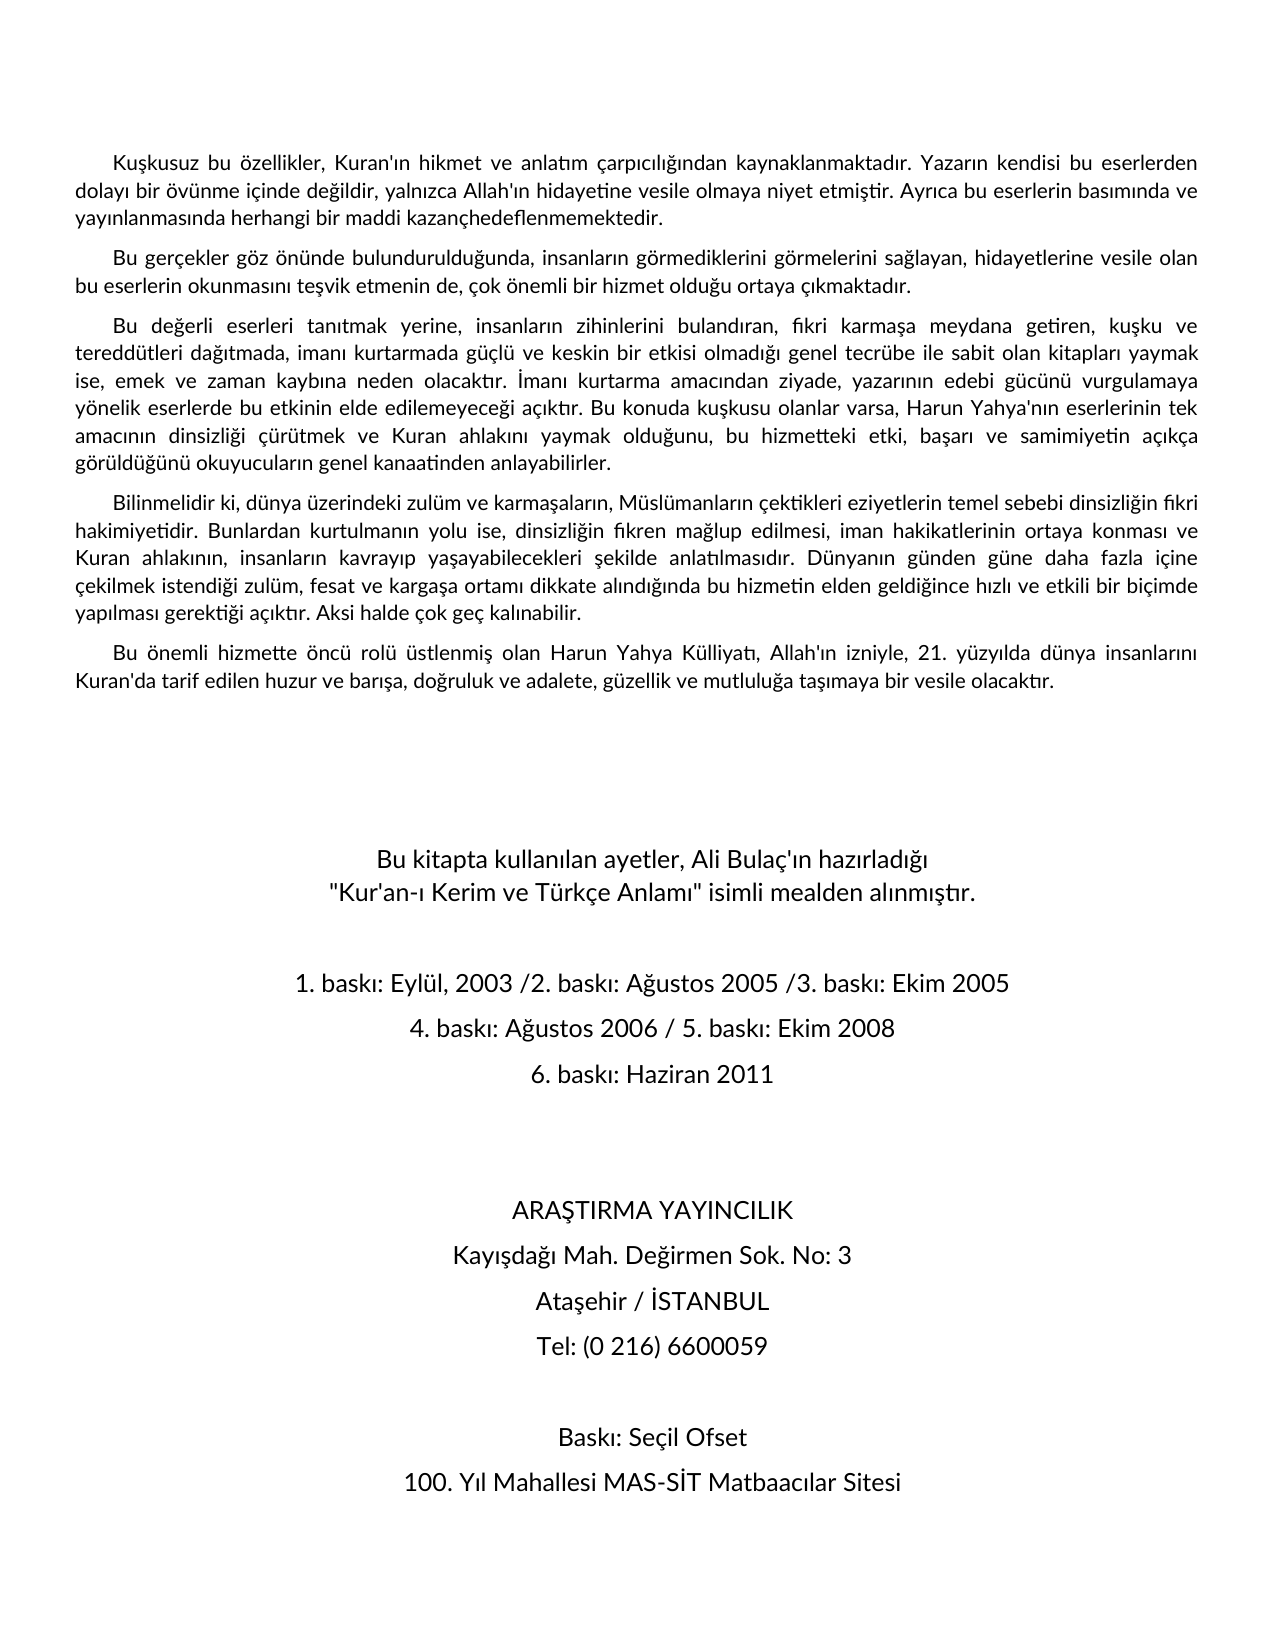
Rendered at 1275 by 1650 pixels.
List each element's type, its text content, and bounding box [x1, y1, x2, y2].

text 1. baskı: Eylül, 2003 /2. baskı: Ağustos 2005 /3. baskı: Ekim 2005 [127, 967, 1177, 997]
text Baskı: Seçil Ofset [127, 1422, 1177, 1452]
text Bu önemli hizmette öncü rolü üstlenmiş olan Harun Yahya Külliyatı, Allah'ın izniyle, 21. yüzyılda dünya insanlarını Kuran'da tarif edilen huzur ve barışa, doğruluk ve adalete, güzellik ve mutluluğa taşımaya bir vesile olacaktır. [75, 640, 1200, 692]
text Bilinmelidir ki, dünya üzerindeki zulüm ve karmaşaların, Müslümanların çektikleri eziyetlerin temel sebebi dinsizliğin fikri hakimiyetidir. Bunlardan kurtulmanın yolu ise, dinsizliğin fikren mağlup edilmesi, iman hakikatlerinin ortaya konması ve Kuran ahlakının, insanların kavrayıp yaşayabilecekleri şekilde anlatılmasıdır. Dünyanın günden güne daha fazla içine çekilmek istendiği zulüm, fesat ve kargaşa ortamı dikkate alındığında bu hizmetin elden geldiğince hızlı ve etkili bir biçimde yapılması gerektiği açıktır. Aksi halde çok geç kalınabilir. [75, 490, 1200, 625]
text 4. baskı: Ağustos 2006 / 5. baskı: Ekim 2008 [127, 1013, 1177, 1043]
text Tel: (0 216) 6600059 [127, 1331, 1177, 1361]
text Kayışdağı Mah. Değirmen Sok. No: 3 [127, 1240, 1177, 1270]
text Bu kitapta kullanılan ayetler, Ali Bulaç'ın hazırladığı "Kur'an-ı Kerim ve Türkçe Anlamı" isimli mealden alınmıştır. [127, 844, 1177, 907]
text 6. baskı: Haziran 2011 [127, 1058, 1177, 1088]
text Bu değerli eserleri tanıtmak yerine, insanların zihinlerini bulandıran, fikri karmaşa meydana getiren, kuşku ve tereddütleri dağıtmada, imanı kurtarmada güçlü ve keskin bir etkisi olmadığı genel tecrübe ile sabit olan kitapları yaymak ise, emek ve zaman kaybına neden olacaktır. İmanı kurtarma amacından ziyade, yazarının edebi gücünü vurgulamaya yönelik eserlerde bu etkinin elde edilemeyeceği açıktır. Bu konuda kuşkusu olanlar varsa, Harun Yahya'nın eserlerinin tek amacının dinsizliği çürütmek ve Kuran ahlakını yaymak olduğunu, bu hizmetteki etki, başarı ve samimiyetin açıkça görüldüğünü okuyucuların genel kanaatinden anlayabilirler. [75, 312, 1200, 475]
text Bu gerçekler göz önünde bulundurulduğunda, insanların görmediklerini görmelerini sağlayan, hidayetlerine vesile olan bu eserlerin okunmasını teşvik etmenin de, çok önemli bir hizmet olduğu ortaya çıkmaktadır. [75, 245, 1200, 297]
text 100. Yıl Mahallesi MAS-SİT Matbaacılar Sitesi [127, 1467, 1177, 1497]
text Kuşkusuz bu özellikler, Kuran'ın hikmet ve anlatım çarpıcılığından kaynaklanmaktadır. Yazarın kendisi bu eserlerden dolayı bir övünme içinde değildir, yalnızca Allah'ın hidayetine vesile olmaya niyet etmiştir. Ayrıca bu eserlerin basımında ve yayınlanmasında herhangi bir maddi kazançhedeflenmemektedir. [75, 150, 1200, 230]
text Ataşehir / İSTANBUL [127, 1285, 1177, 1315]
text ARAŞTIRMA YAYINCILIK [127, 1194, 1177, 1224]
